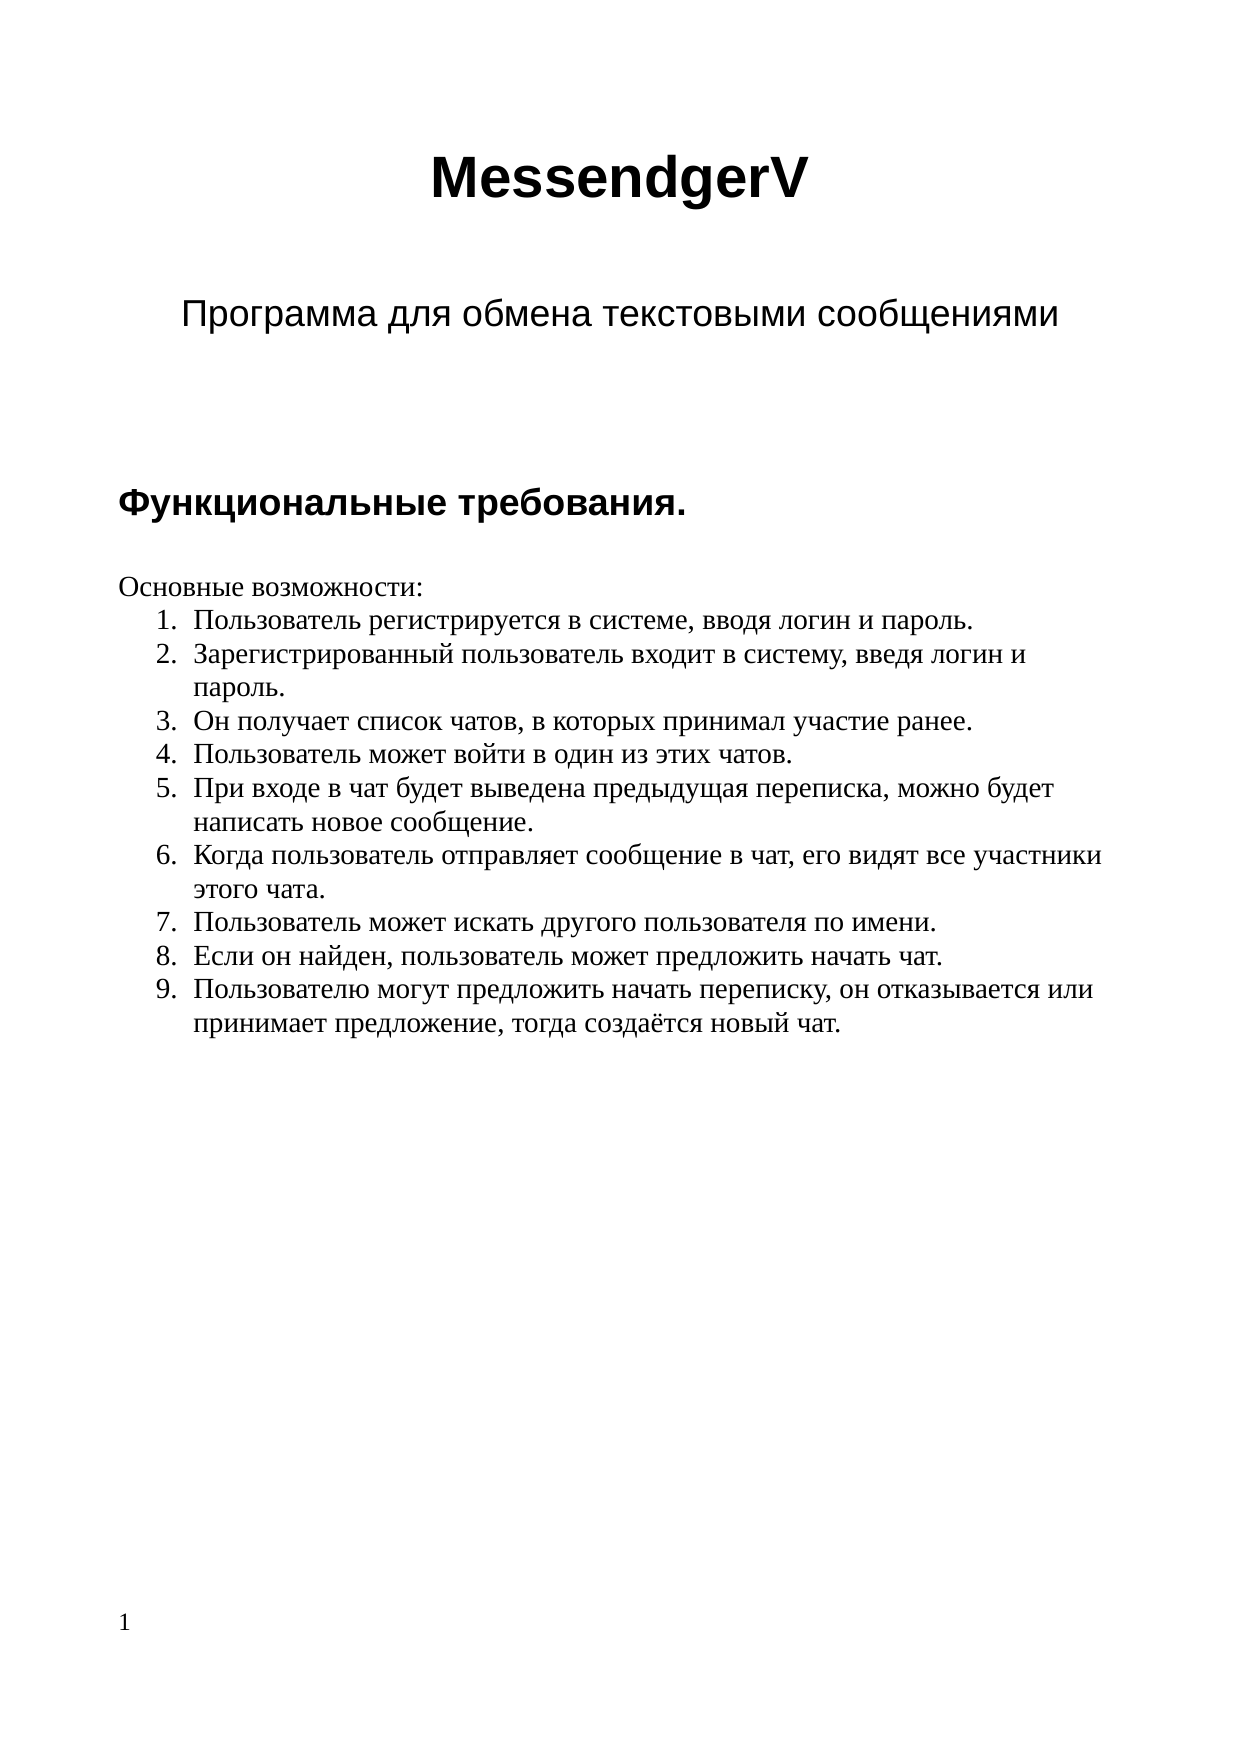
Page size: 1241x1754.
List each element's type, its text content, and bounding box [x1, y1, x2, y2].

subtitle Функциональные требования. [118, 480, 1122, 523]
title MessendgerV [118, 143, 1122, 210]
list Когда пользователь отправляет сообщение в чат, его видят все участники этого чата. [156, 837, 1122, 904]
list Пользователь может войти в один из этих чатов. [156, 737, 1122, 770]
list Он получает список чатов, в которых принимал участие ранее. [156, 703, 1122, 737]
text Основные возможности: [118, 569, 1122, 602]
list Зарегистрированный пользователь входит в систему, введя логин и пароль. [156, 636, 1122, 703]
list При входе в чат будет выведена предыдущая переписка, можно будет написать новое сообщение. [156, 770, 1122, 837]
list Пользователь регистрируется в системе, вводя логин и пароль. [156, 602, 1122, 636]
list Пользователю могут предложить начать переписку, он отказывается или принимает предложение, тогда создаётся новый чат. [156, 971, 1122, 1038]
list Если он найден, пользователь может предложить начать чат. [156, 938, 1122, 971]
list Пользователь может искать другого пользователя по имени. [156, 904, 1122, 938]
subtitle Программа для обмена текстовыми сообщениями [118, 291, 1122, 334]
